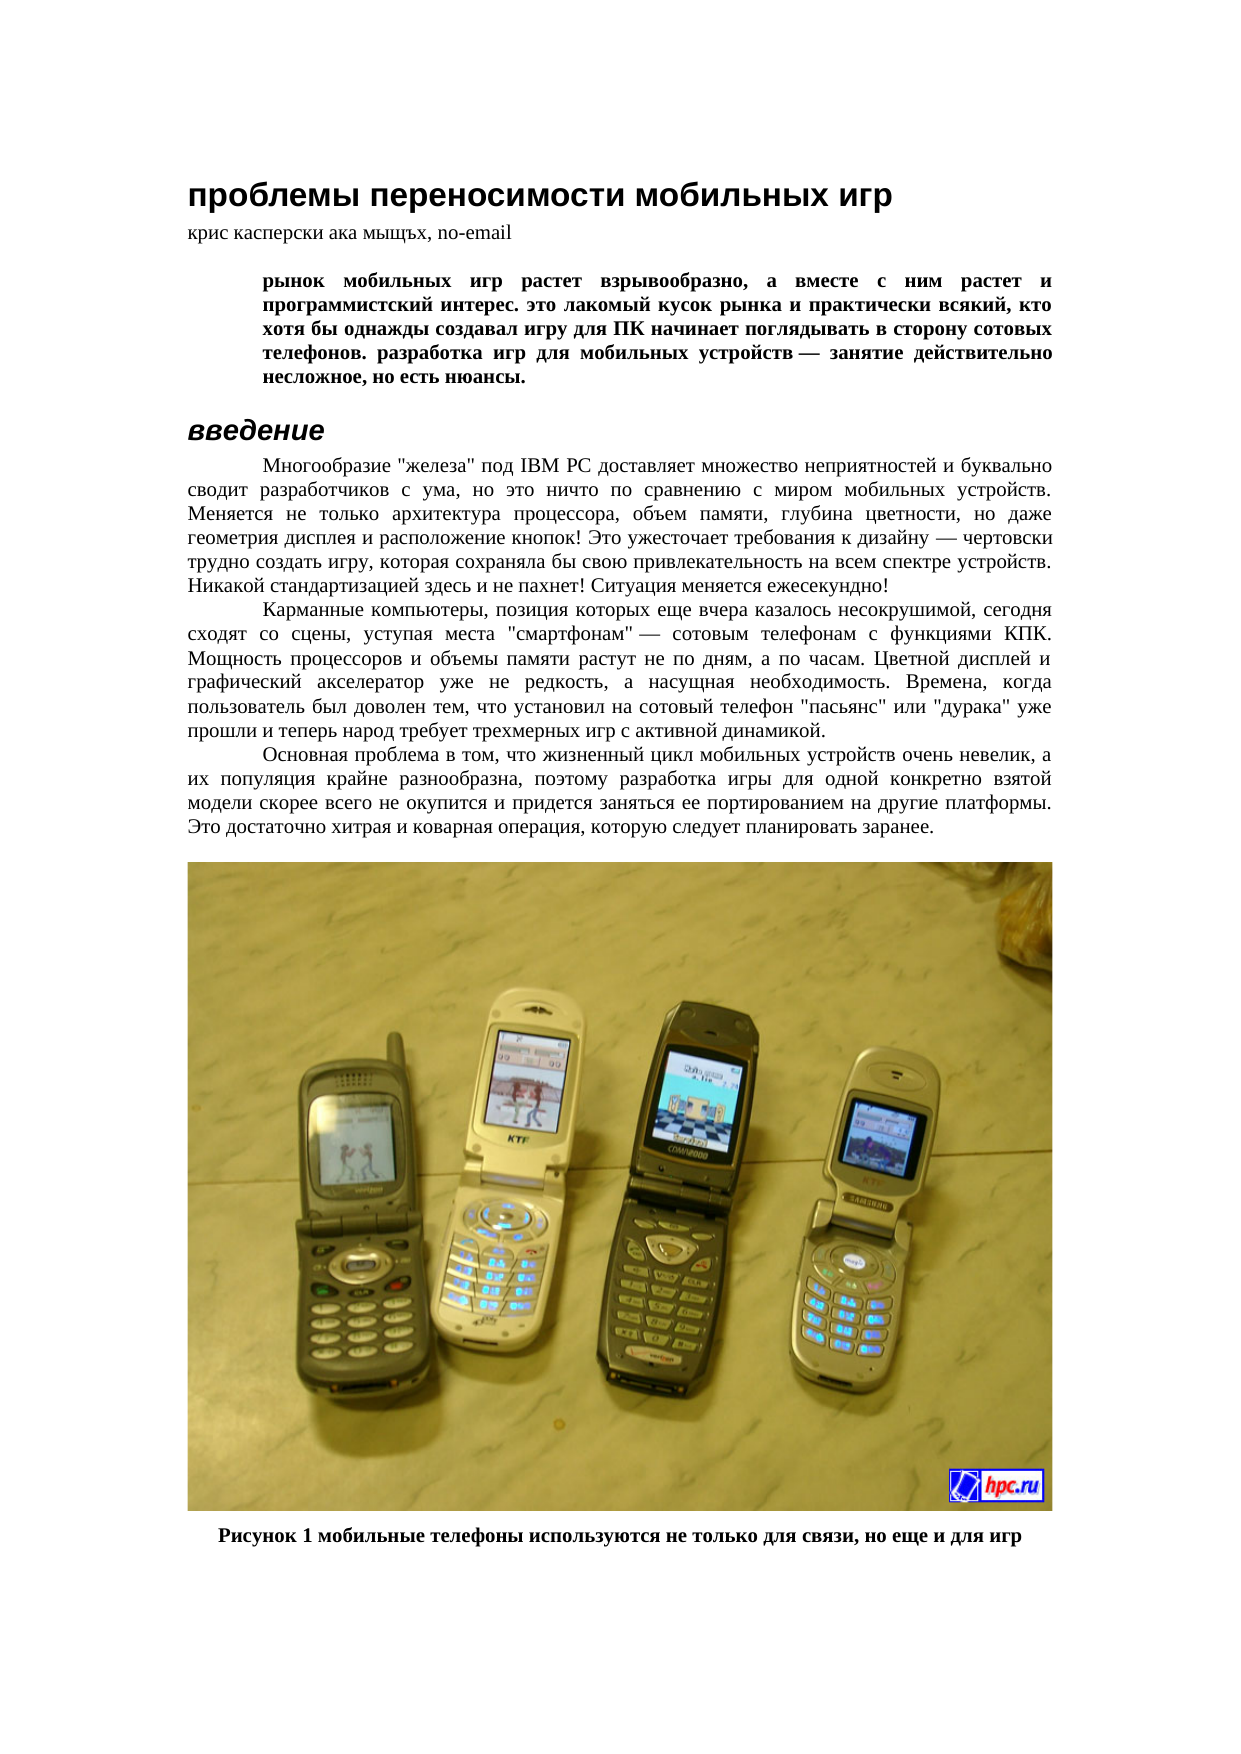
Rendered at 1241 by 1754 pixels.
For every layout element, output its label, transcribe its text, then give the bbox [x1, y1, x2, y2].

text Рисунок 1 мобильные телефоны используются не только для связи, но еще и для игр [187, 1523, 1053, 1547]
text рынок мобильных игр растет взрывообразно, а вместе с ним растет и программистский интерес. это лакомый кусок рынка и практически всякий, кто хотя бы однажды создавал игру для ПК начинает поглядывать в сторону сотовых телефонов. разработка игр для мобильных устройств — занятие действительно несложное, но есть нюансы. [262, 268, 1053, 388]
picture [187, 862, 1053, 1511]
text Основная проблема в том, что жизненный цикл мобильных устройств очень невелик, а их популяция крайне разнообразна, поэтому разработка игры для одной конкретно взятой модели скорее всего не окупится и придется заняться ее портированием на другие платформы. Это достаточно хитрая и коварная операция, которую следует планировать заранее. [187, 742, 1053, 838]
subtitle введение [187, 413, 1053, 447]
text Карманные компьютеры, позиция которых еще вчера казалось несокрушимой, сегодня сходят со сцены, уступая места "смартфонам" — сотовым телефонам с функциями КПК. Мощность процессоров и объемы памяти растут не по дням, а по часам. Цветной дисплей и графический акселератор уже не редкость, а насущная необходимость. Времена, когда пользователь был доволен тем, что установил на сотовый телефон "пасьянс" или "дурака" уже прошли и теперь народ требует трехмерных игр с активной динамикой. [187, 597, 1053, 742]
text крис касперски ака мыщъх, no-email [187, 220, 1053, 244]
text Многообразие "железа" под IBM PC доставляет множество неприятностей и буквально сводит разработчиков с ума, но это ничто по сравнению с миром мобильных устройств. Меняется не только архитектура процессора, объем памяти, глубина цветности, но даже геометрия дисплея и расположение кнопок! Это ужесточает требования к дизайну — чертовски трудно создать игру, которая сохраняла бы свою привлекательность на всем спектре устройств. Никакой стандартизацией здесь и не пахнет! Ситуация меняется ежесекундно! [187, 453, 1053, 597]
subtitle проблемы переносимости мобильных игр [187, 175, 1053, 213]
